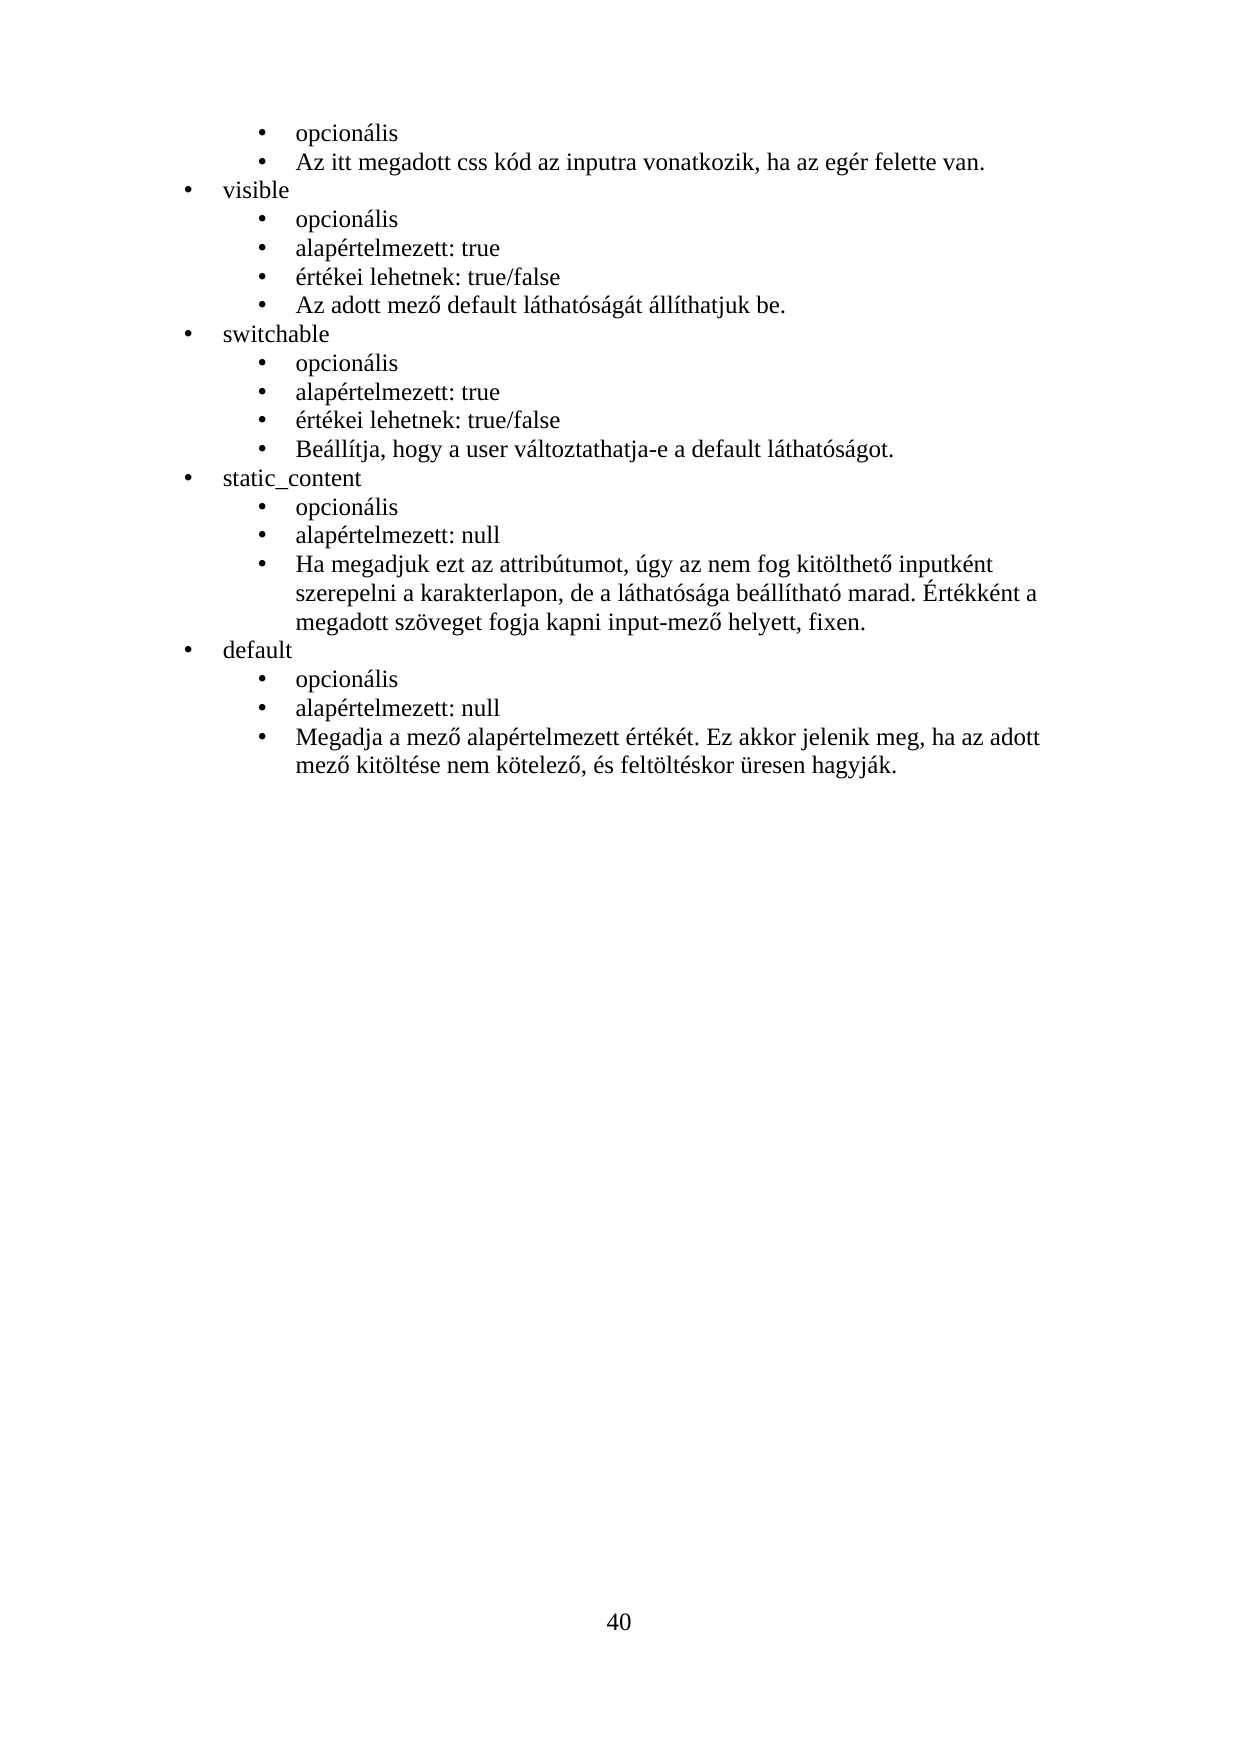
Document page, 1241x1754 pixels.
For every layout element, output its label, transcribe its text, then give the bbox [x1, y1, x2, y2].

list static_content [184, 463, 1090, 492]
list switchable [184, 319, 1090, 348]
list default [184, 636, 1090, 664]
list alapértelmezett: null [258, 521, 1090, 549]
list Az adott mező default láthatóságát állíthatjuk be. [258, 291, 1090, 319]
list Ha megadjuk ezt az attribútumot, úgy az nem fog kitölthető inputként szerepelni a karakterlapon, de a láthatósága beállítható marad. Értékként a megadott szöveget fogja kapni input-mező helyett, fixen. [258, 549, 1090, 636]
list értékei lehetnek: true/false [258, 406, 1090, 434]
list Megadja a mező alapértelmezett értékét. Ez akkor jelenik meg, ha az adott mező kitöltése nem kötelező, és feltöltéskor üresen hagyják. [258, 722, 1090, 779]
list értékei lehetnek: true/false [258, 262, 1090, 291]
list Az itt megadott css kód az inputra vonatkozik, ha az egér felette van. [258, 147, 1090, 176]
list opcionális [258, 204, 1090, 233]
list Beállítja, hogy a user változtathatja-e a default láthatóságot. [258, 434, 1090, 463]
list opcionális [258, 664, 1090, 693]
list alapértelmezett: null [258, 693, 1090, 722]
list visible [184, 176, 1090, 204]
list alapértelmezett: true [258, 233, 1090, 262]
list alapértelmezett: true [258, 377, 1090, 406]
list opcionális [258, 118, 1090, 147]
list opcionális [258, 492, 1090, 521]
list opcionális [258, 348, 1090, 377]
